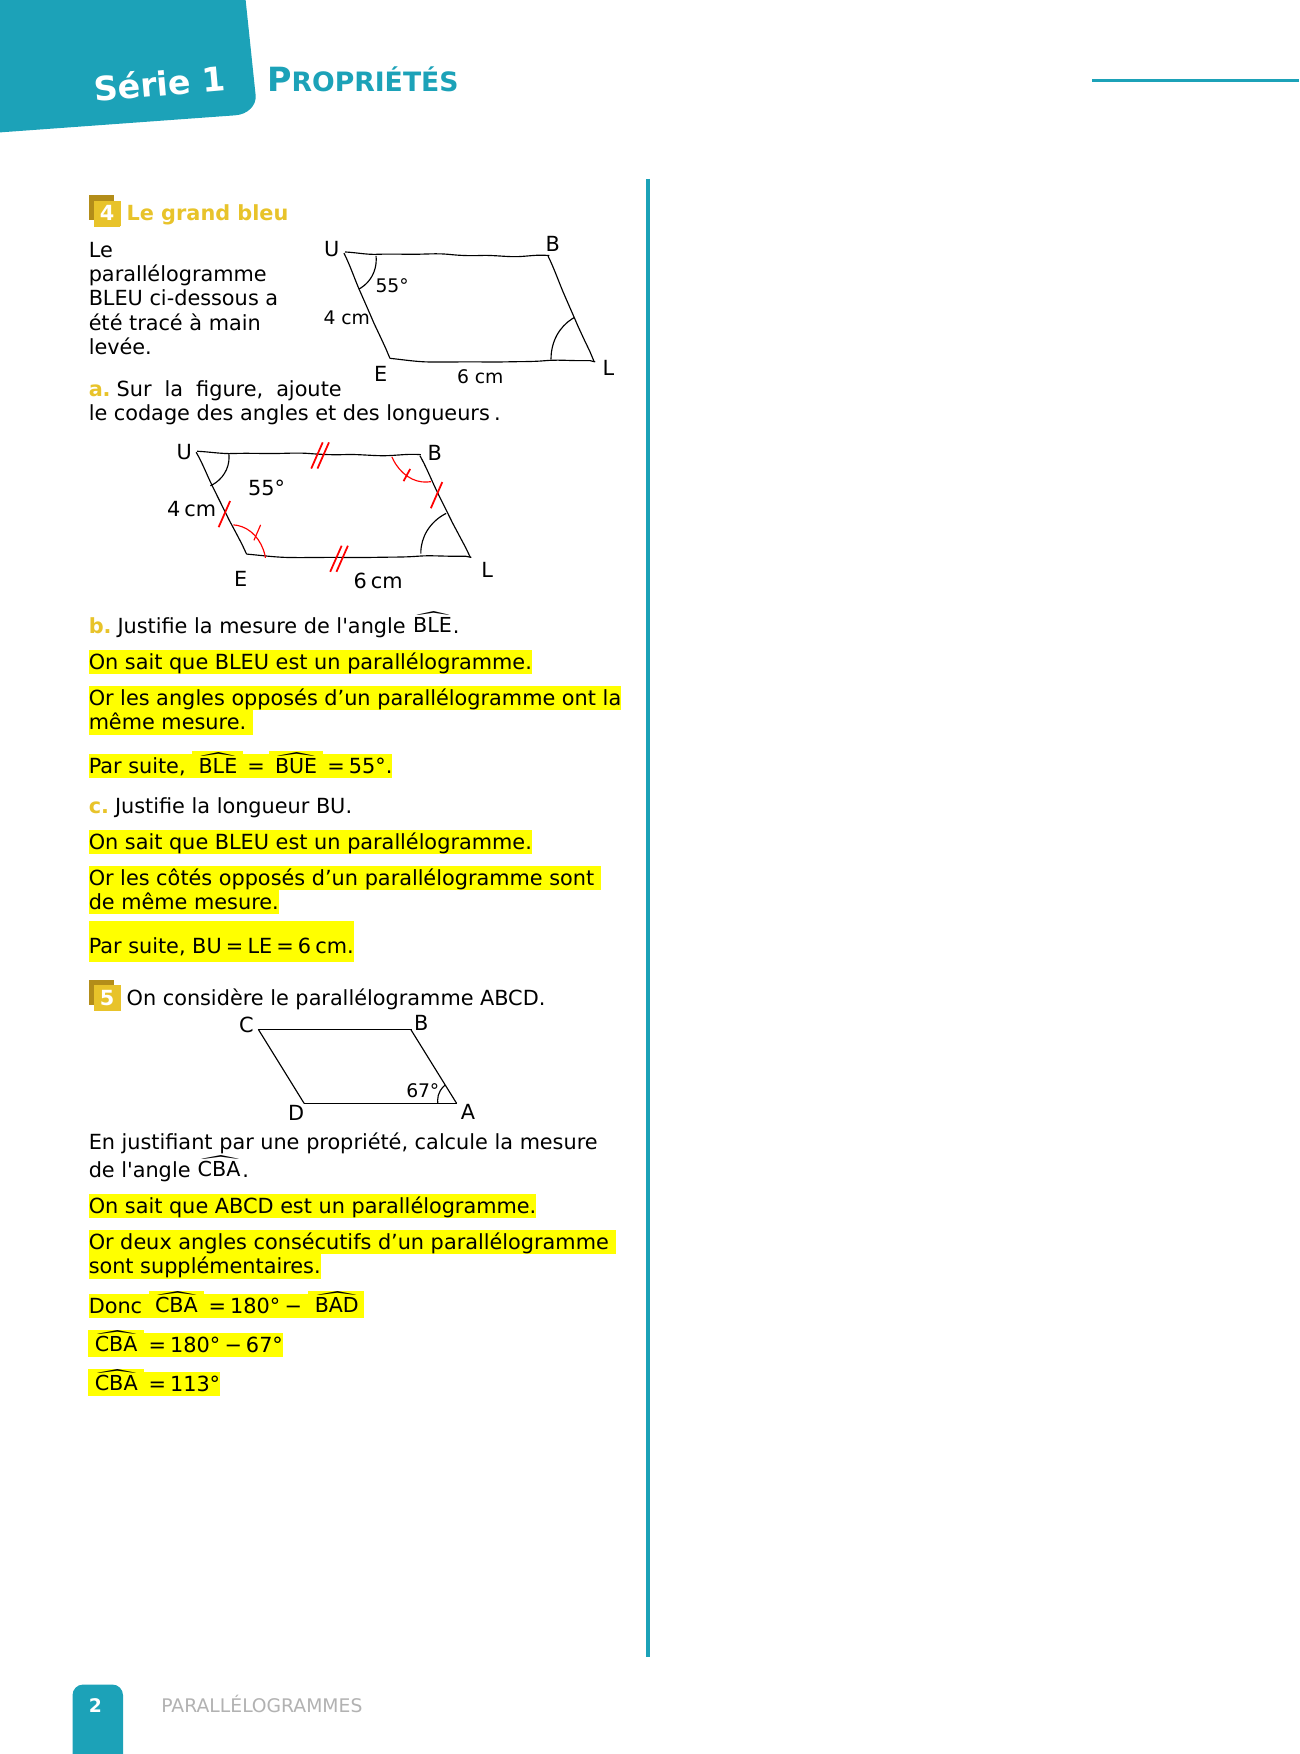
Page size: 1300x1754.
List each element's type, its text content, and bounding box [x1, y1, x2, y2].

subtitle Le parallélogramme BLEU ci-dessous a été tracé à main levée. [88, 238, 623, 359]
subtitle Donc = 180° − [364, 1291, 623, 1318]
subtitle Or les côtés opposés d’un parallélogramme sont de même mesure. [279, 866, 623, 914]
subtitle En justifiant par une propriété, calcule la mesure de l'angle . [88, 1022, 623, 1182]
subtitle Justifie la mesure de l'angle . [88, 611, 629, 638]
subtitle Or deux angles consécutifs d’un parallélogramme sont supplémentaires. [321, 1230, 623, 1279]
subtitle Sur la figure, ajoute le codage des angles et des longueurs . [88, 377, 629, 425]
subtitle Le grand bleu [114, 195, 629, 226]
subtitle On sait que BLEU est un parallélogramme. [532, 830, 623, 854]
text Par suite, = = 55°. [88, 741, 629, 782]
subtitle = 113° [144, 1369, 623, 1396]
subtitle Or les angles opposés d’un parallélogramme ont la même mesure. [253, 686, 623, 735]
subtitle On sait que ABCD est un parallélogramme. [536, 1194, 623, 1218]
subtitle On considère le parallélogramme ABCD. [88, 979, 629, 1011]
subtitle = 180° − 67° [144, 1330, 623, 1357]
text Par suite, BU = LE = 6 cm. [354, 921, 629, 962]
subtitle Justifie la longueur BU. [88, 794, 629, 818]
subtitle On sait que BLEU est un parallélogramme. [532, 650, 623, 674]
subtitle Donc = 180° − [88, 1291, 149, 1318]
